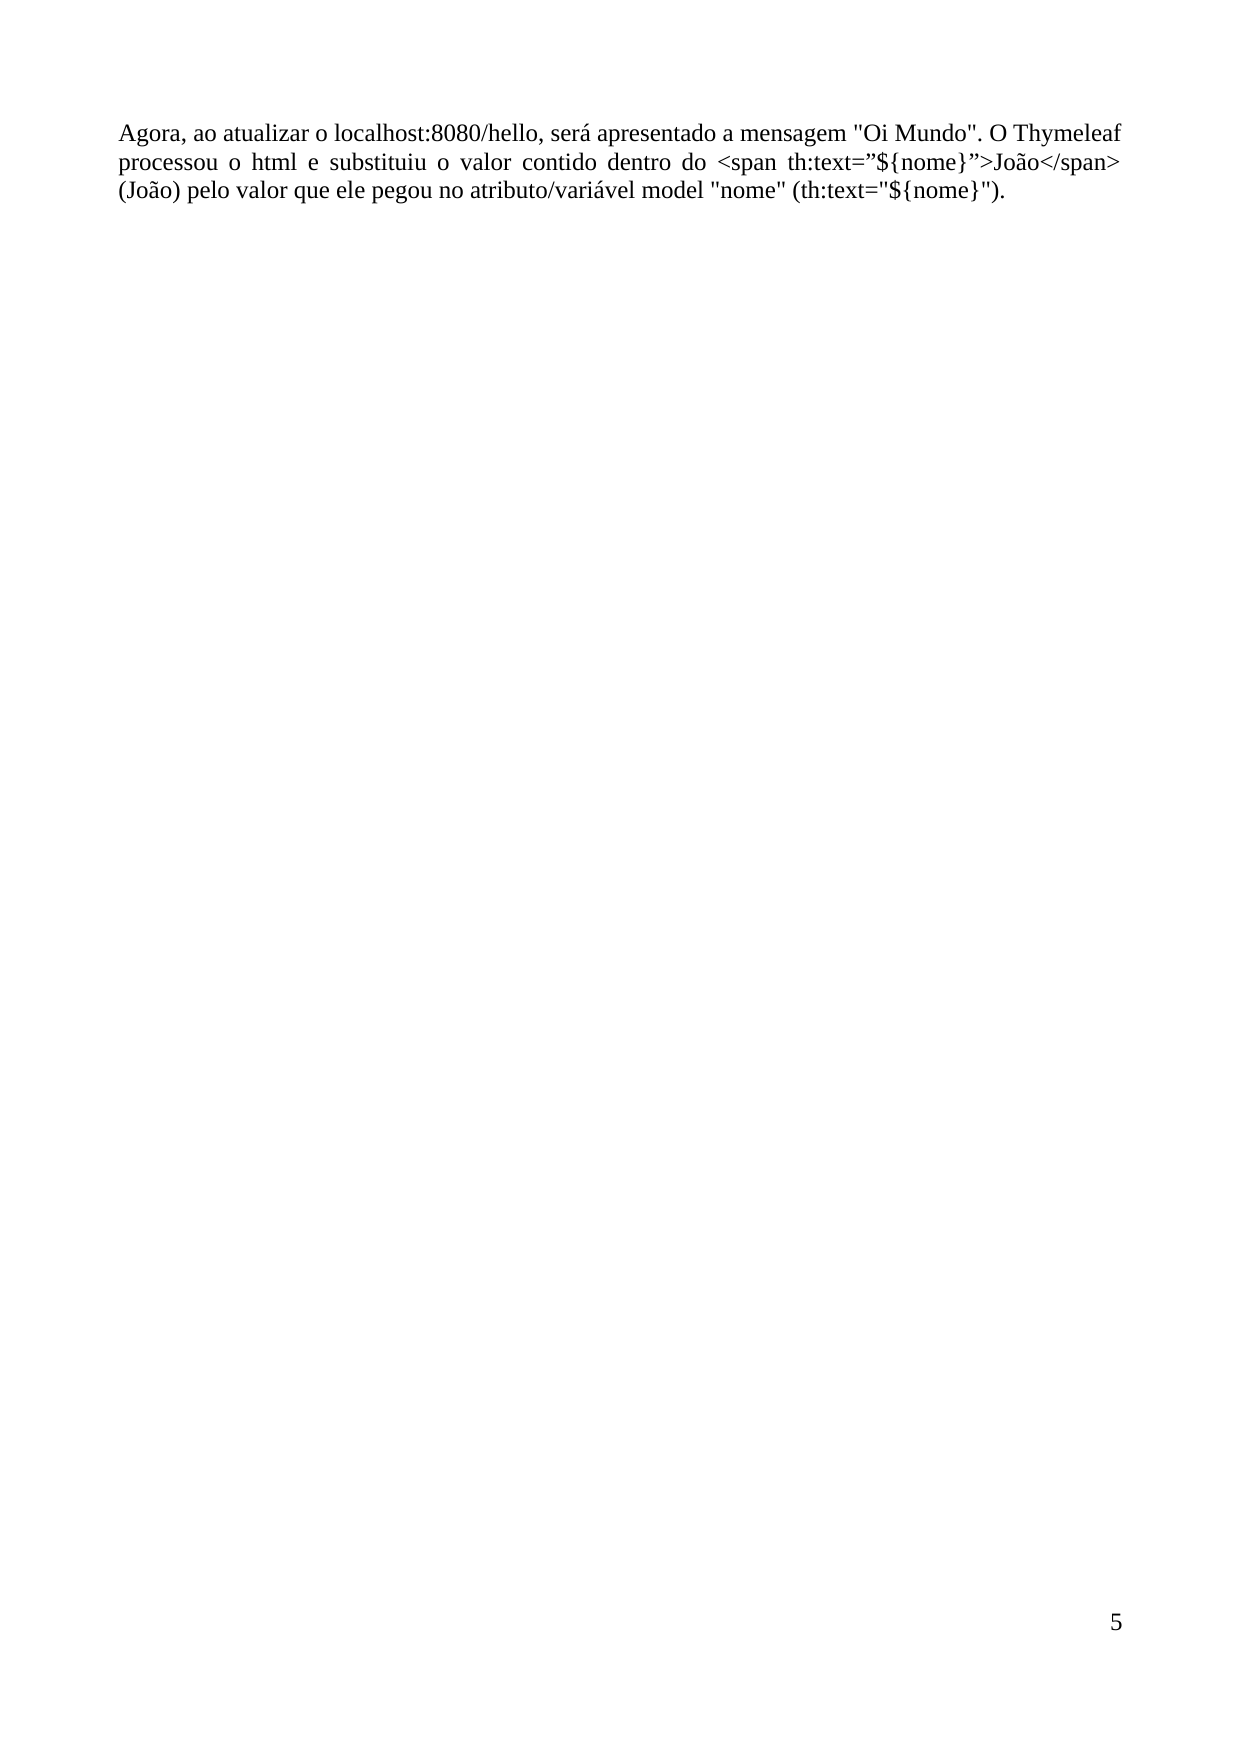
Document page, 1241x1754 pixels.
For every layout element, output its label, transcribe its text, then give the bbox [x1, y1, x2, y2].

text Agora, ao atualizar o localhost:8080/hello, será apresentado a mensagem "Oi Mundo". O Thymeleaf processou o html e substituiu o valor contido dentro do <span th:text=”${nome}”>João</span> (João) pelo valor que ele pegou no atributo/variável model "nome" (th:text="${nome}"). [118, 118, 1122, 204]
